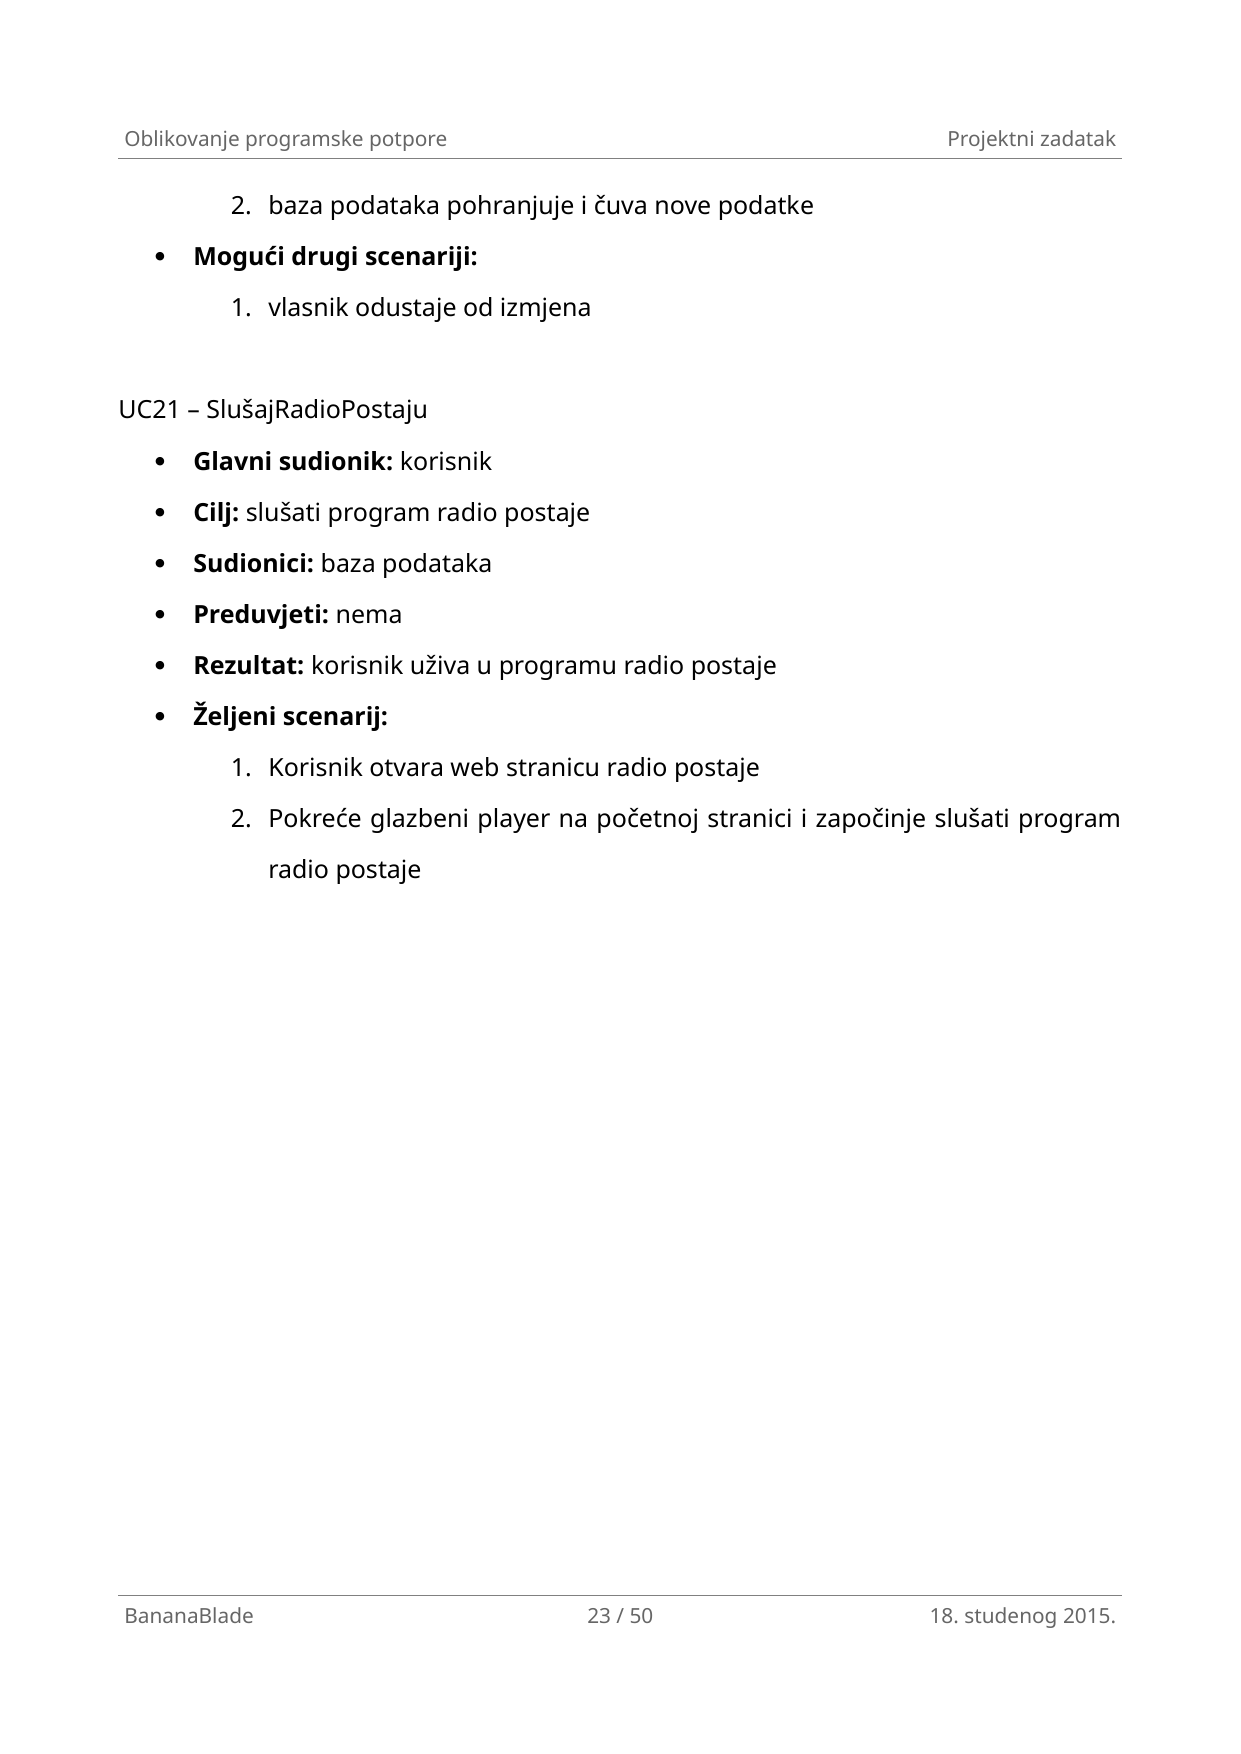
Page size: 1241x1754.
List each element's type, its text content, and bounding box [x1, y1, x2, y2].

list Željeni scenarij: [156, 698, 1122, 732]
list Glavni sudionik: korisnik [156, 443, 1122, 477]
text UC21 – SlušajRadioPostaju [118, 392, 1122, 426]
list Korisnik otvara web stranicu radio postaje [231, 749, 1122, 783]
list Cilj: slušati program radio postaje [156, 494, 1122, 528]
list baza podataka pohranjuje i čuva nove podatke [231, 188, 1122, 222]
list Mogući drugi scenariji: [156, 239, 1122, 273]
list Rezultat: korisnik uživa u programu radio postaje [156, 647, 1122, 681]
list Sudionici: baza podataka [156, 545, 1122, 579]
list Preduvjeti: nema [156, 596, 1122, 630]
list vlasnik odustaje od izmjena [231, 290, 1122, 324]
list Pokreće glazbeni player na početnoj stranici i započinje slušati program radio postaje [231, 801, 1122, 886]
